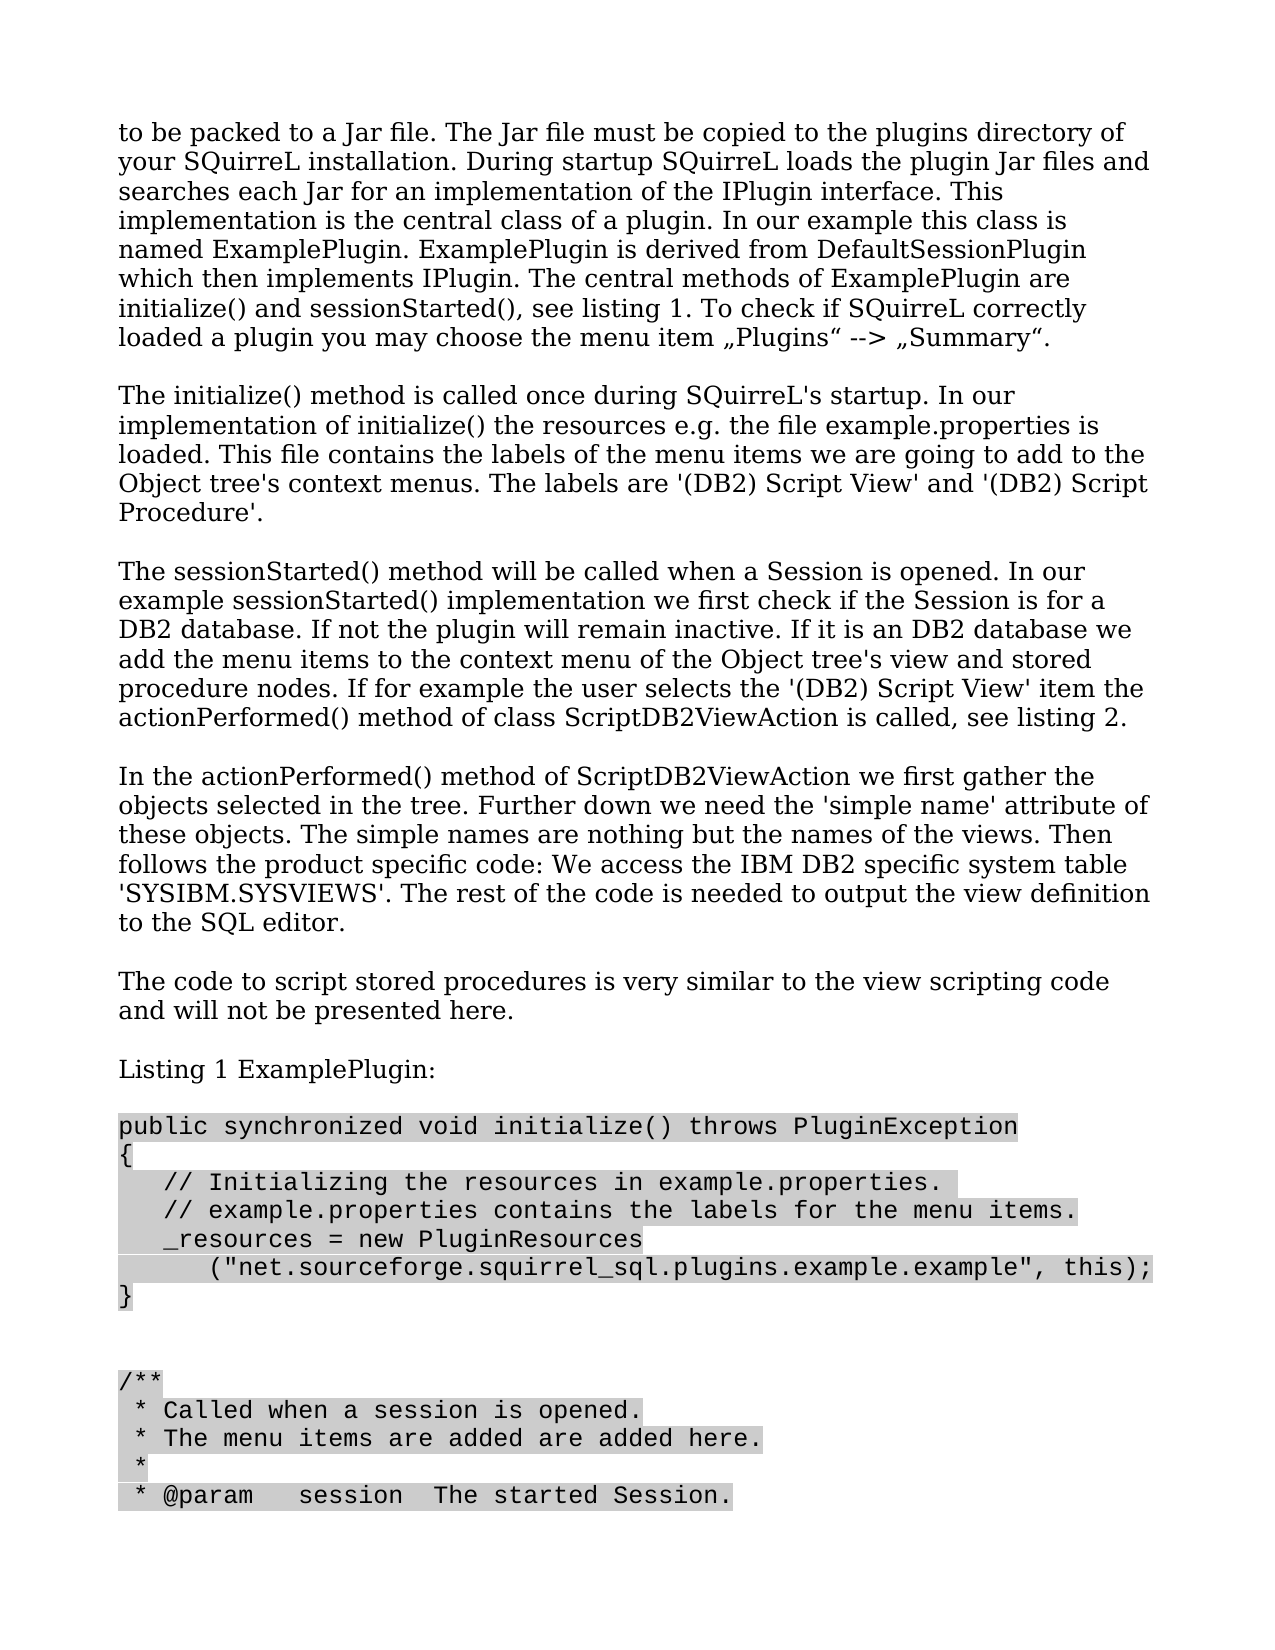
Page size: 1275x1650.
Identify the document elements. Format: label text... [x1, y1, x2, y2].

text Listing 1 ExamplePlugin: [118, 1055, 1157, 1084]
text // Initializing the resources in example.properties. [118, 1170, 1157, 1198]
text In the actionPerformed() method of ScriptDB2ViewAction we first gather the objects selected in the tree. Further down we need the 'simple name' attribute of these objects. The simple names are nothing but the names of the views. Then follows the product specific code: We access the IBM DB2 specific system table 'SYSIBM.SYSVIEWS'. The rest of the code is needed to output the view definition to the SQL editor. [118, 762, 1157, 938]
text * @param session The started Session. [118, 1482, 1157, 1511]
text * Called when a session is opened. [118, 1398, 1157, 1426]
text * [118, 1454, 1157, 1482]
text { [118, 1142, 1157, 1170]
text to be packed to a Jar file. The Jar file must be copied to the plugins directory of your SQuirreL installation. During startup SQuirreL loads the plugin Jar files and searches each Jar for an implementation of the IPlugin interface. This implementation is the central class of a plugin. In our example this class is named ExamplePlugin. ExamplePlugin is derived from DefaultSessionPlugin which then implements IPlugin. The central methods of ExamplePlugin are initialize() and sessionStarted(), see listing 1. To check if SQuirreL correctly loaded a plugin you may choose the menu item „Plugins“ --> „Summary“. [118, 118, 1157, 352]
text } [118, 1283, 1157, 1311]
text /** [118, 1369, 1157, 1398]
text ("net.sourceforge.squirrel_sql.plugins.example.example", this); [118, 1254, 1157, 1283]
text The initialize() method is called once during SQuirreL's startup. In our implementation of initialize() the resources e.g. the file example.properties is loaded. This file contains the labels of the menu items we are going to add to the Object tree's context menus. The labels are '(DB2) Script View' and '(DB2) Script Procedure'. [118, 382, 1157, 528]
text The sessionStarted() method will be called when a Session is opened. In our example sessionStarted() implementation we first check if the Session is for a DB2 database. If not the plugin will remain inactive. If it is an DB2 database we add the menu items to the context menu of the Object tree's view and stored procedure nodes. If for example the user selects the '(DB2) Script View' item the actionPerformed() method of class ScriptDB2ViewAction is called, see listing 2. [118, 557, 1157, 733]
text public synchronized void initialize() throws PluginException [118, 1113, 1157, 1142]
text * The menu items are added are added here. [118, 1426, 1157, 1454]
text The code to script stored procedures is very similar to the view scripting code and will not be presented here. [118, 967, 1157, 1026]
text _resources = new PluginResources [118, 1226, 1157, 1254]
text // example.properties contains the labels for the menu items. [118, 1198, 1157, 1226]
